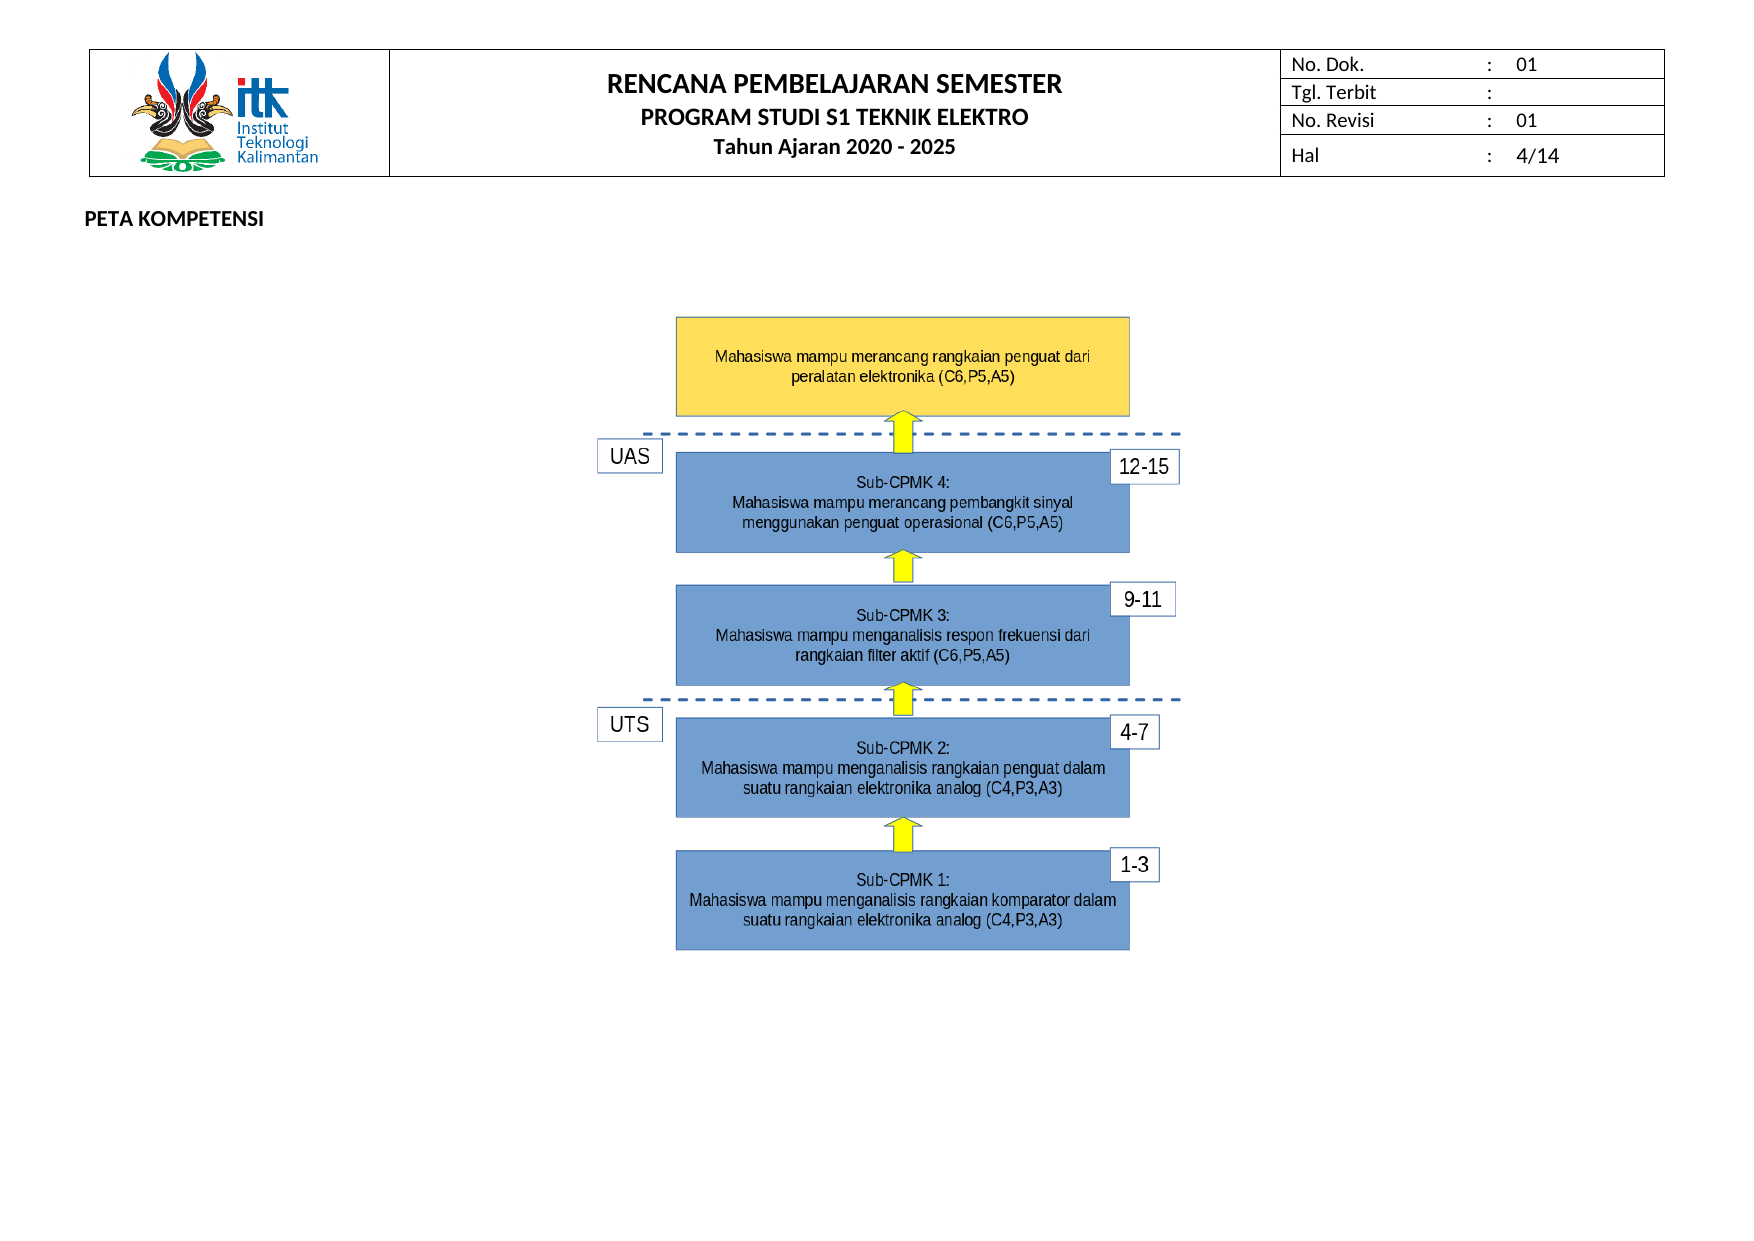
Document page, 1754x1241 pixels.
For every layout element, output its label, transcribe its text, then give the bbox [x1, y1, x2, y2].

text PETA KOMPETENSI [84, 204, 1679, 233]
picture [456, 246, 1337, 999]
picture [127, 50, 322, 176]
